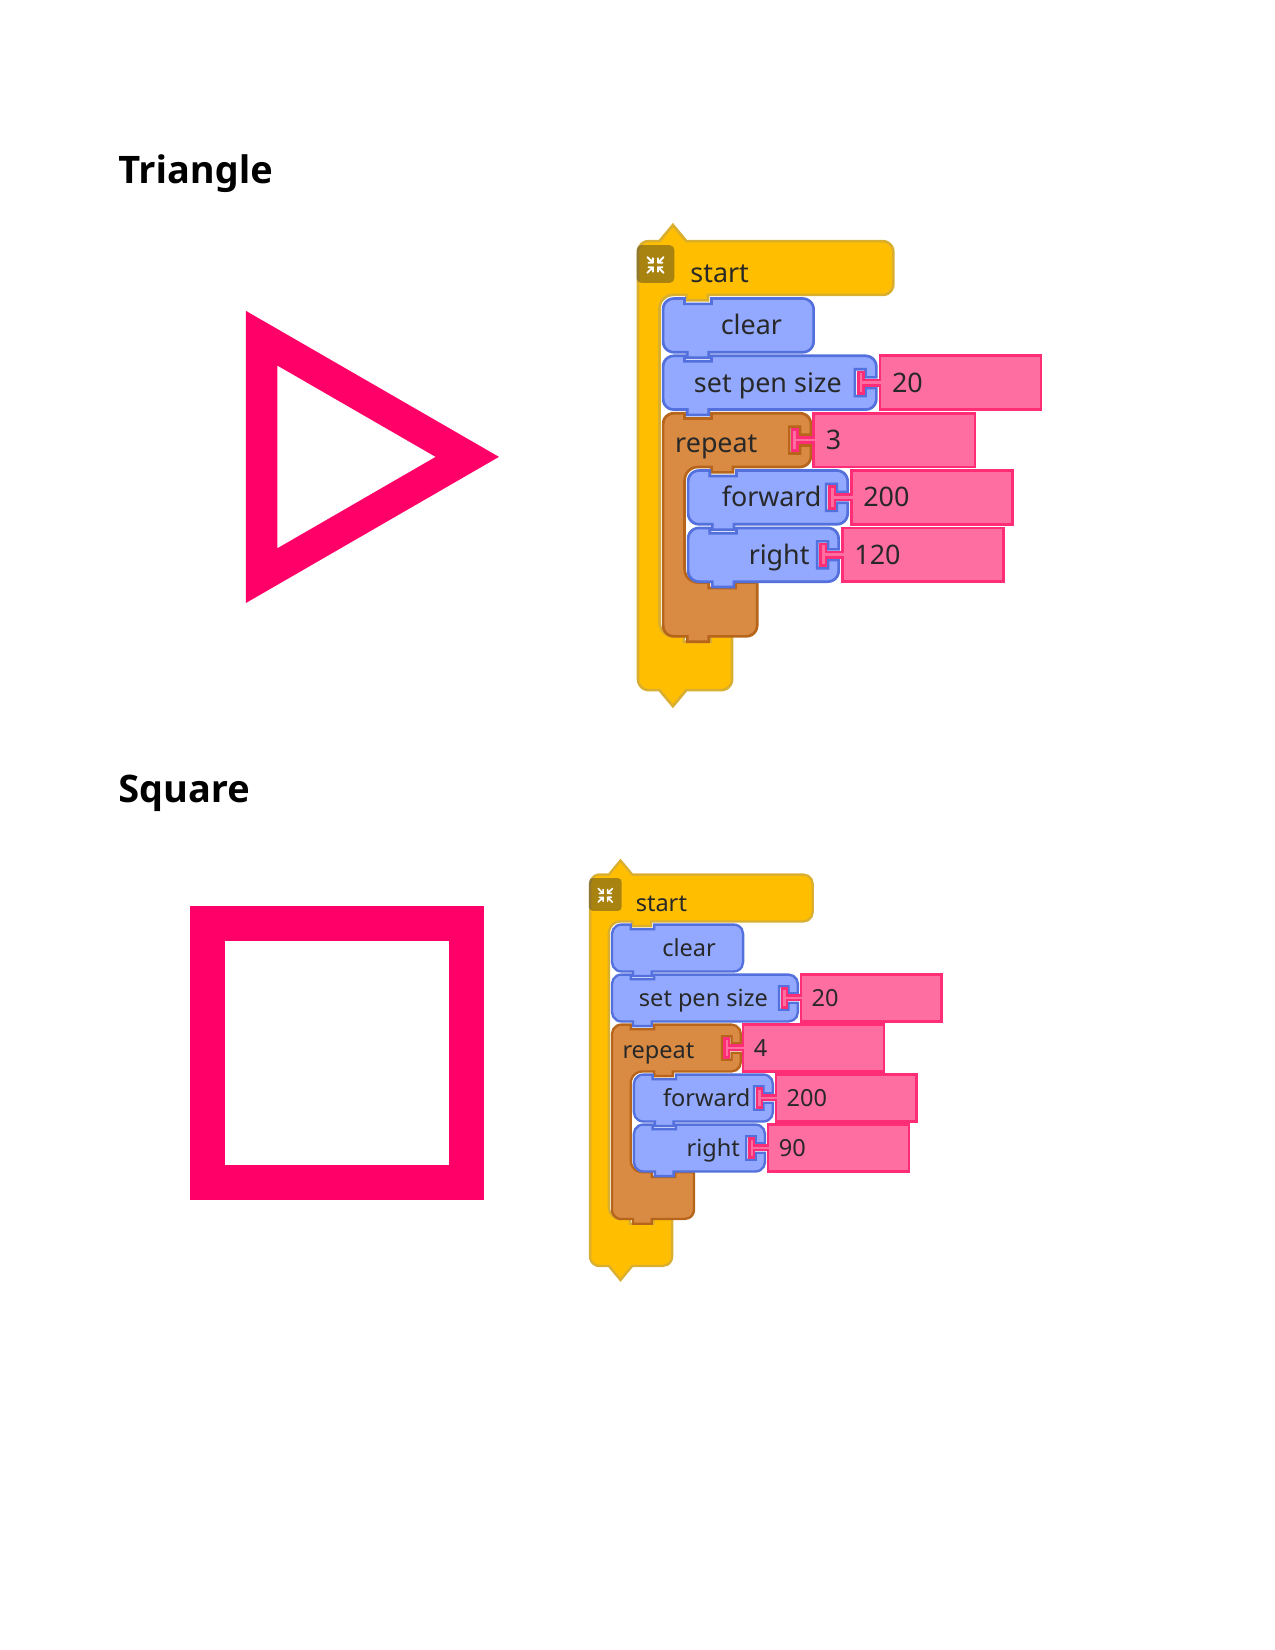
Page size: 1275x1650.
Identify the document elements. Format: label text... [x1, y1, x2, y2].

subtitle Square [118, 761, 1157, 813]
subtitle Triangle [118, 143, 1157, 195]
